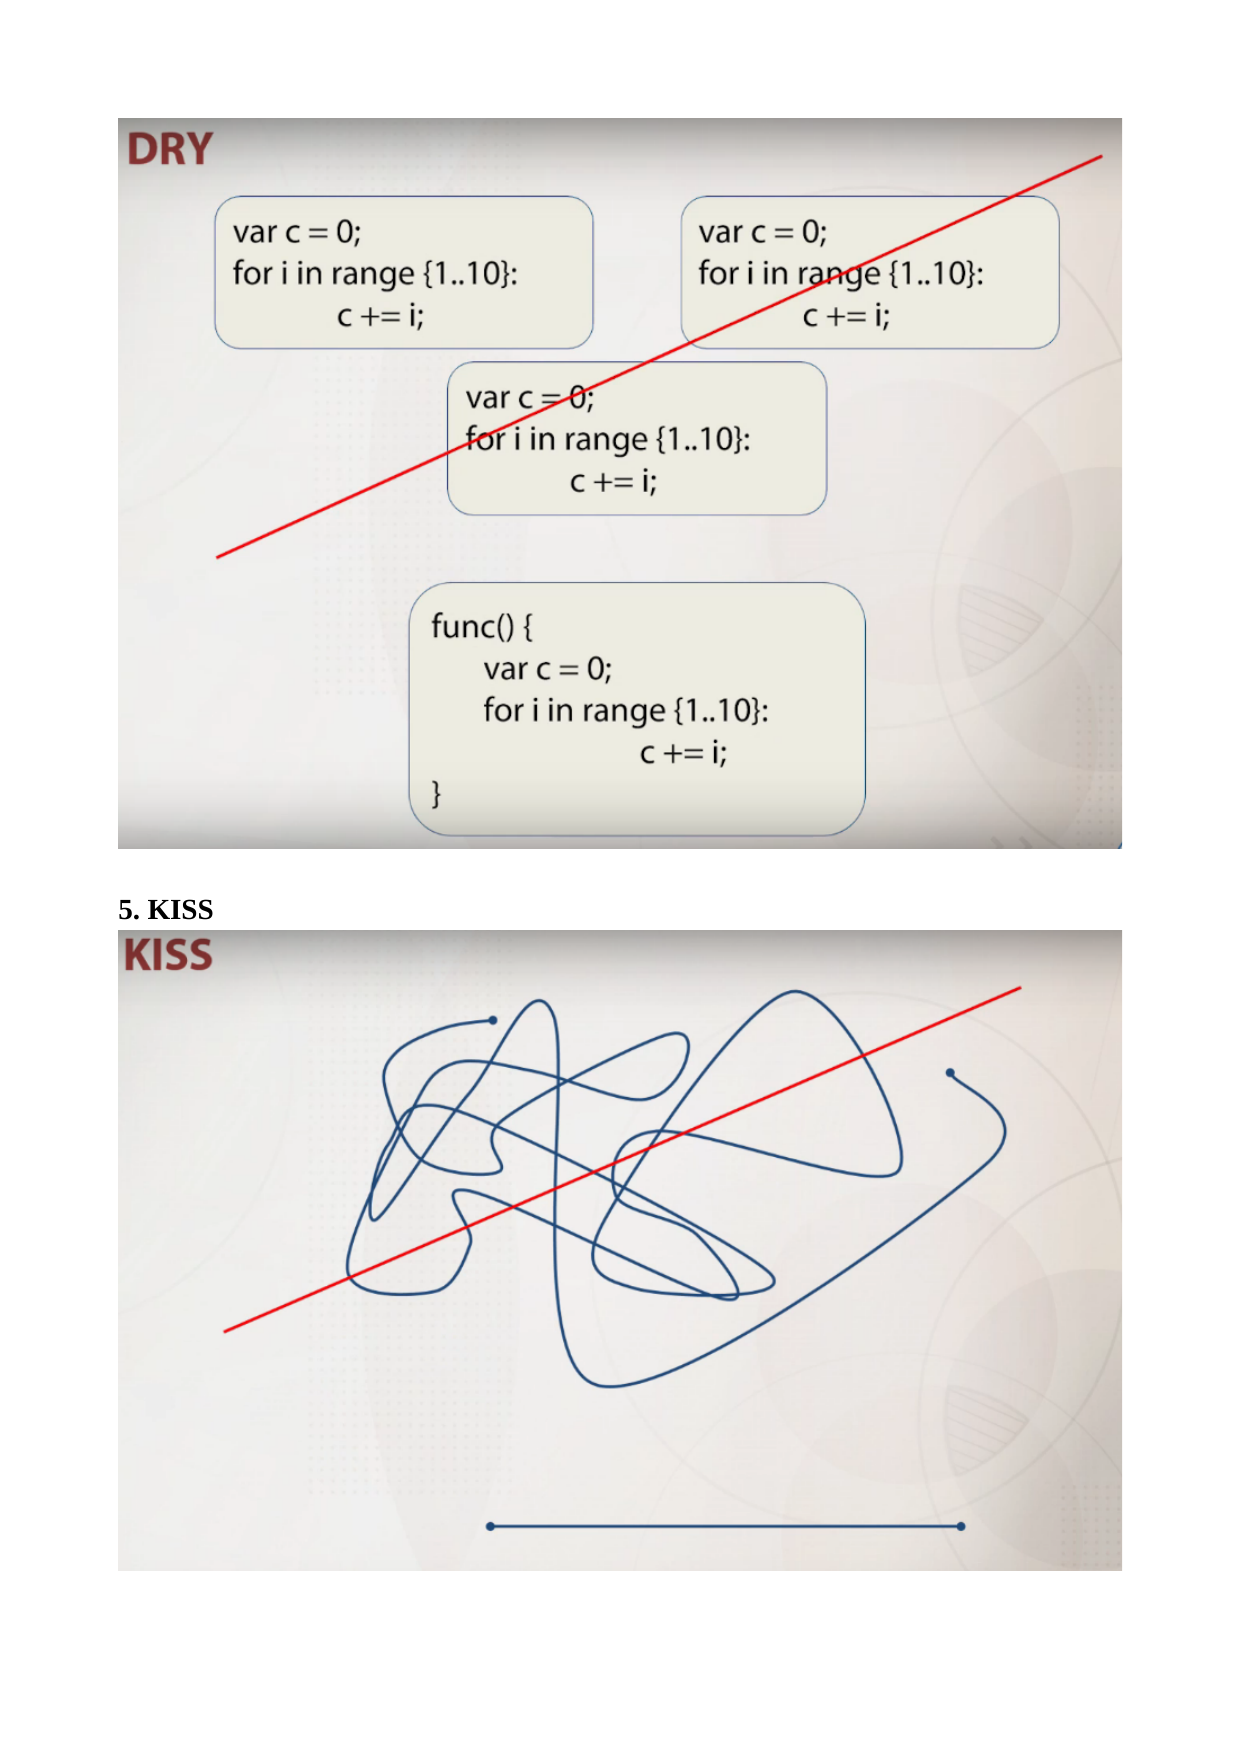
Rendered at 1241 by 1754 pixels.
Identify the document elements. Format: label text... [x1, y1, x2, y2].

picture [118, 930, 1123, 1571]
picture [118, 118, 1123, 849]
text 5. KISS [118, 892, 1122, 926]
